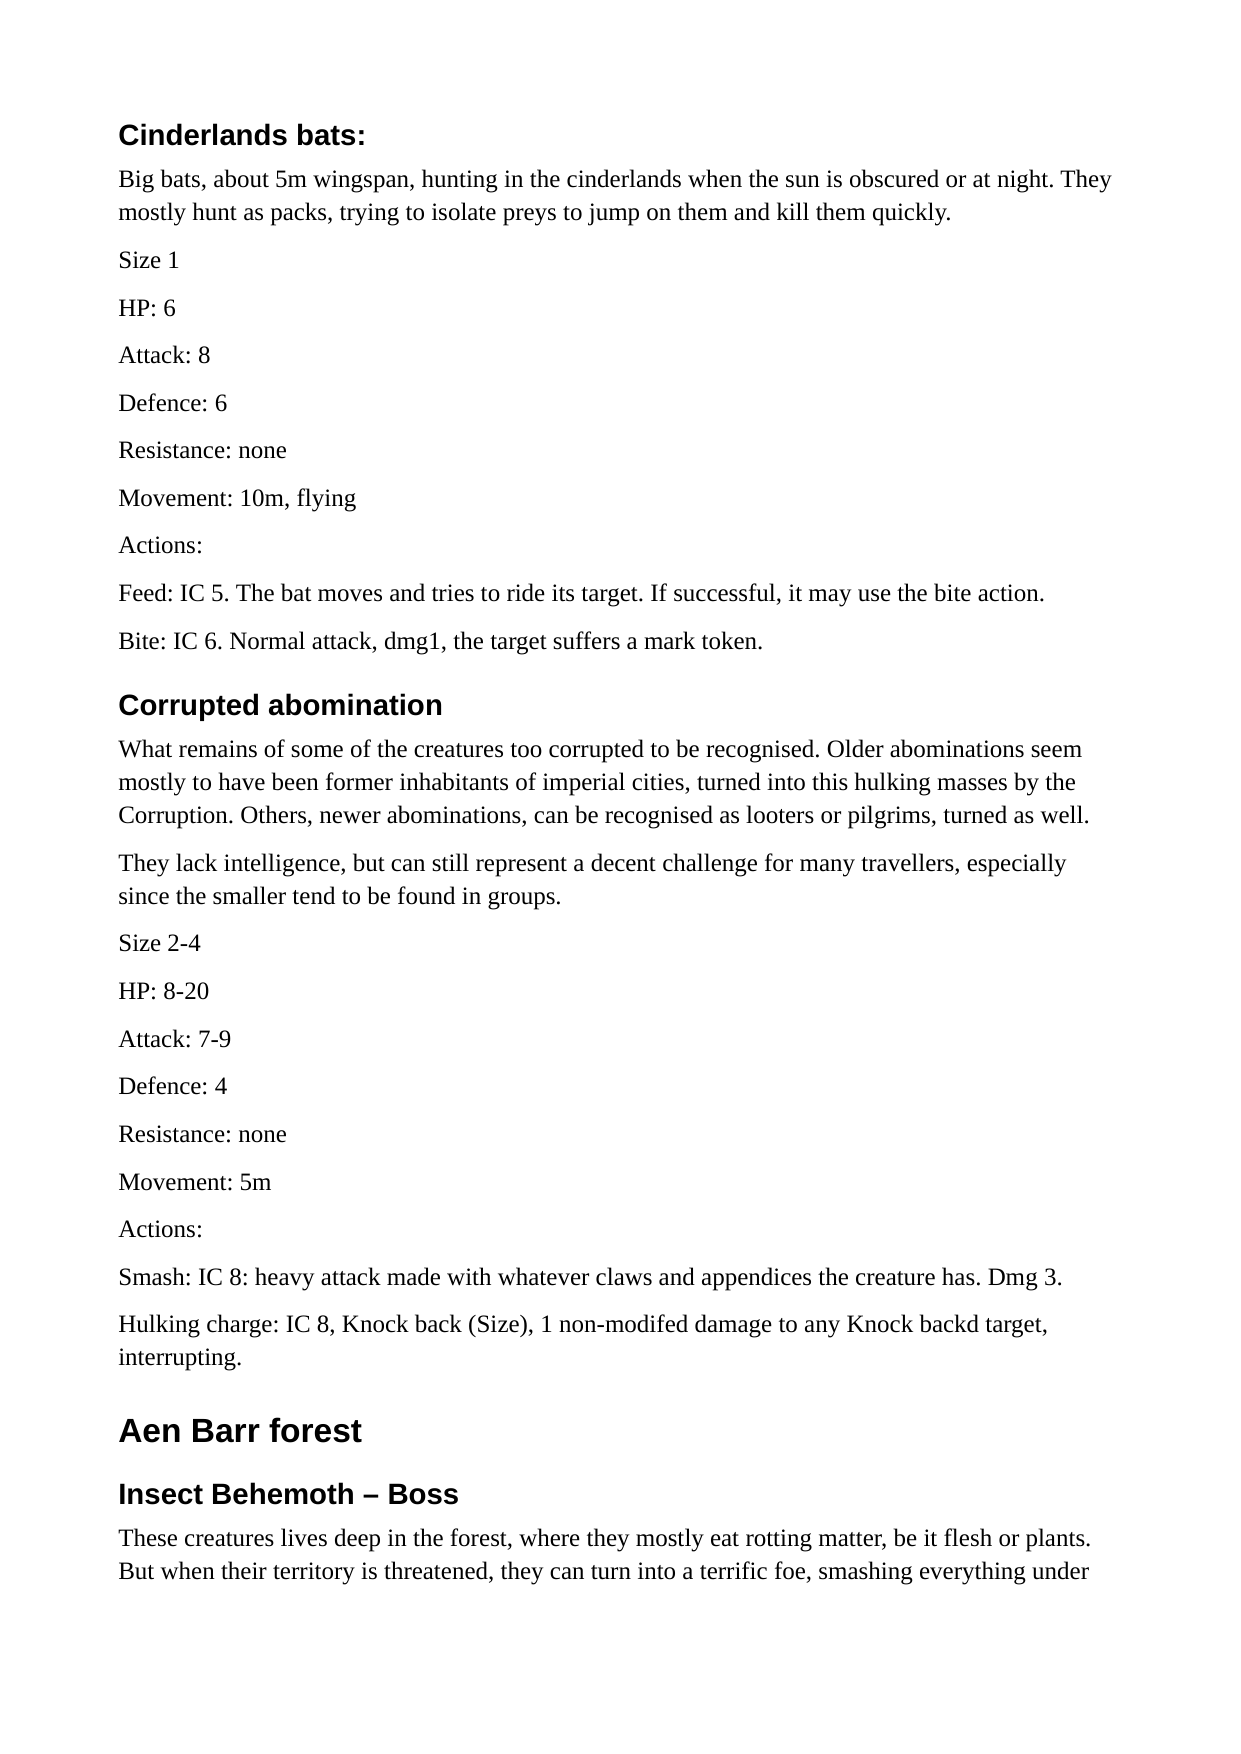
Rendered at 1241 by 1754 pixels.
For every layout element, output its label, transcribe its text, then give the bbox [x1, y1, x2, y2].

text They lack intelligence, but can still represent a decent challenge for many travellers, especially since the smaller tend to be found in groups. [118, 848, 1122, 910]
text Movement: 10m, flying [118, 483, 1122, 512]
text Big bats, about 5m wingspan, hunting in the cinderlands when the sun is obscured or at night. They mostly hunt as packs, trying to isolate preys to jump on them and kill them quickly. [118, 164, 1122, 226]
text Smash: IC 8: heavy attack made with whatever claws and appendices the creature has. Dmg 3. [118, 1262, 1122, 1291]
text HP: 6 [118, 293, 1122, 321]
text Resistance: none [118, 435, 1122, 464]
text Defence: 6 [118, 388, 1122, 417]
text Actions: [118, 1214, 1122, 1243]
text Feed: IC 5. The bat moves and tries to ride its target. If successful, it may use the bite action. [118, 578, 1122, 607]
text These creatures lives deep in the forest, where they mostly eat rotting matter, be it flesh or plants. But when their territory is threatened, they can turn into a terrific foe, smashing everything under [118, 1523, 1122, 1584]
text Bite: IC 6. Normal attack, dmg1, the target suffers a mark token. [118, 626, 1122, 654]
text Attack: 8 [118, 340, 1122, 369]
text Resistance: none [118, 1119, 1122, 1148]
text Attack: 7-9 [118, 1024, 1122, 1052]
text Size 2-4 [118, 928, 1122, 957]
subtitle Insect Behemoth – Boss [118, 1477, 1122, 1510]
text What remains of some of the creatures too corrupted to be recognised. Older abominations seem mostly to have been former inhabitants of imperial cities, turned into this hulking masses by the Corruption. Others, newer abominations, can be recognised as looters or pilgrims, turned as well. [118, 734, 1122, 829]
text HP: 8-20 [118, 976, 1122, 1005]
text Defence: 4 [118, 1071, 1122, 1100]
text Hulking charge: IC 8, Knock back (Size), 1 non-modifed damage to any Knock backd target, interrupting. [118, 1309, 1122, 1371]
text Actions: [118, 531, 1122, 559]
text Movement: 5m [118, 1167, 1122, 1195]
subtitle Aen Barr forest [118, 1411, 1122, 1449]
subtitle Cinderlands bats: [118, 118, 1122, 152]
subtitle Corrupted abomination [118, 688, 1122, 722]
text Size 1 [118, 245, 1122, 274]
